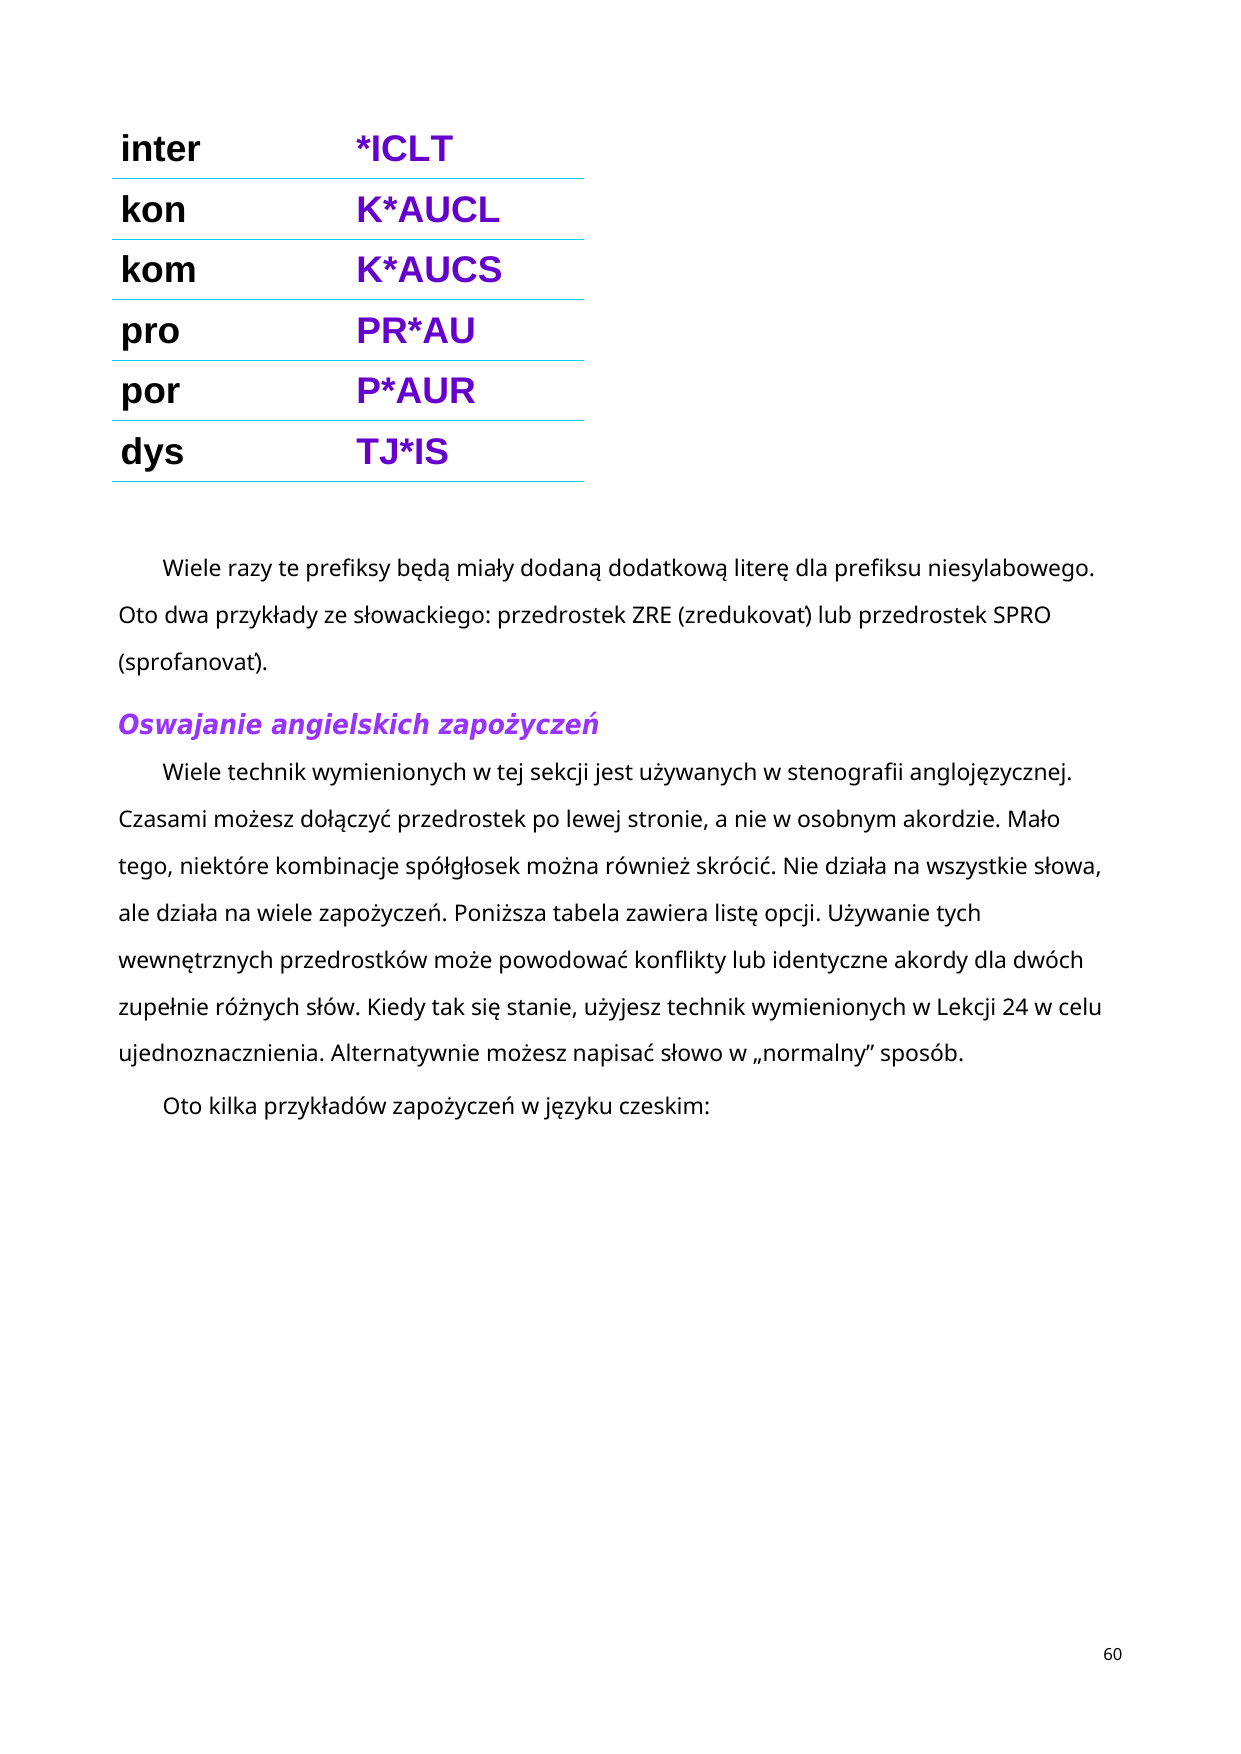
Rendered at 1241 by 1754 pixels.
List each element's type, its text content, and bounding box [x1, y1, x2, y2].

table_cell por [112, 361, 348, 420]
table_cell PR*AU [348, 300, 584, 360]
table_cell kon [112, 179, 348, 239]
subtitle Oswajanie angielskich zapożyczeń [118, 708, 1122, 741]
table_cell P*AUR [348, 361, 584, 420]
table_cell K*AUCL [348, 179, 584, 239]
table_cell *ICLT [348, 118, 584, 178]
text Wiele razy te prefiksy będą miały dodaną dodatkową literę dla prefiksu niesylabowego. Oto dwa przykłady ze słowackiego: przedrostek ZRE (zredukovať) lub przedrostek SPRO (sprofanovať). [118, 552, 1122, 677]
table_cell TJ*IS [348, 421, 584, 481]
table_cell inter [112, 118, 348, 178]
table_cell kom [112, 240, 348, 299]
table_cell pro [112, 300, 348, 360]
table_cell dys [112, 421, 348, 481]
text Oto kilka przykładów zapożyczeń w języku czeskim: [118, 1090, 1122, 1121]
table_cell K*AUCS [348, 240, 584, 299]
text Wiele technik wymienionych w tej sekcji jest używanych w stenografii anglojęzycznej. Czasami możesz dołączyć przedrostek po lewej stronie, a nie w osobnym akordzie. Mało tego, niektóre kombinacje spółgłosek można również skrócić. Nie działa na wszystkie słowa, ale działa na wiele zapożyczeń. Poniższa tabela zawiera listę opcji. Używanie tych wewnętrznych przedrostków może powodować konflikty lub identyczne akordy dla dwóch zupełnie różnych słów. Kiedy tak się stanie, użyjesz technik wymienionych w Lekcji 24 w celu ujednoznacznienia. Alternatywnie możesz napisać słowo w „normalny” sposób. [118, 756, 1122, 1068]
